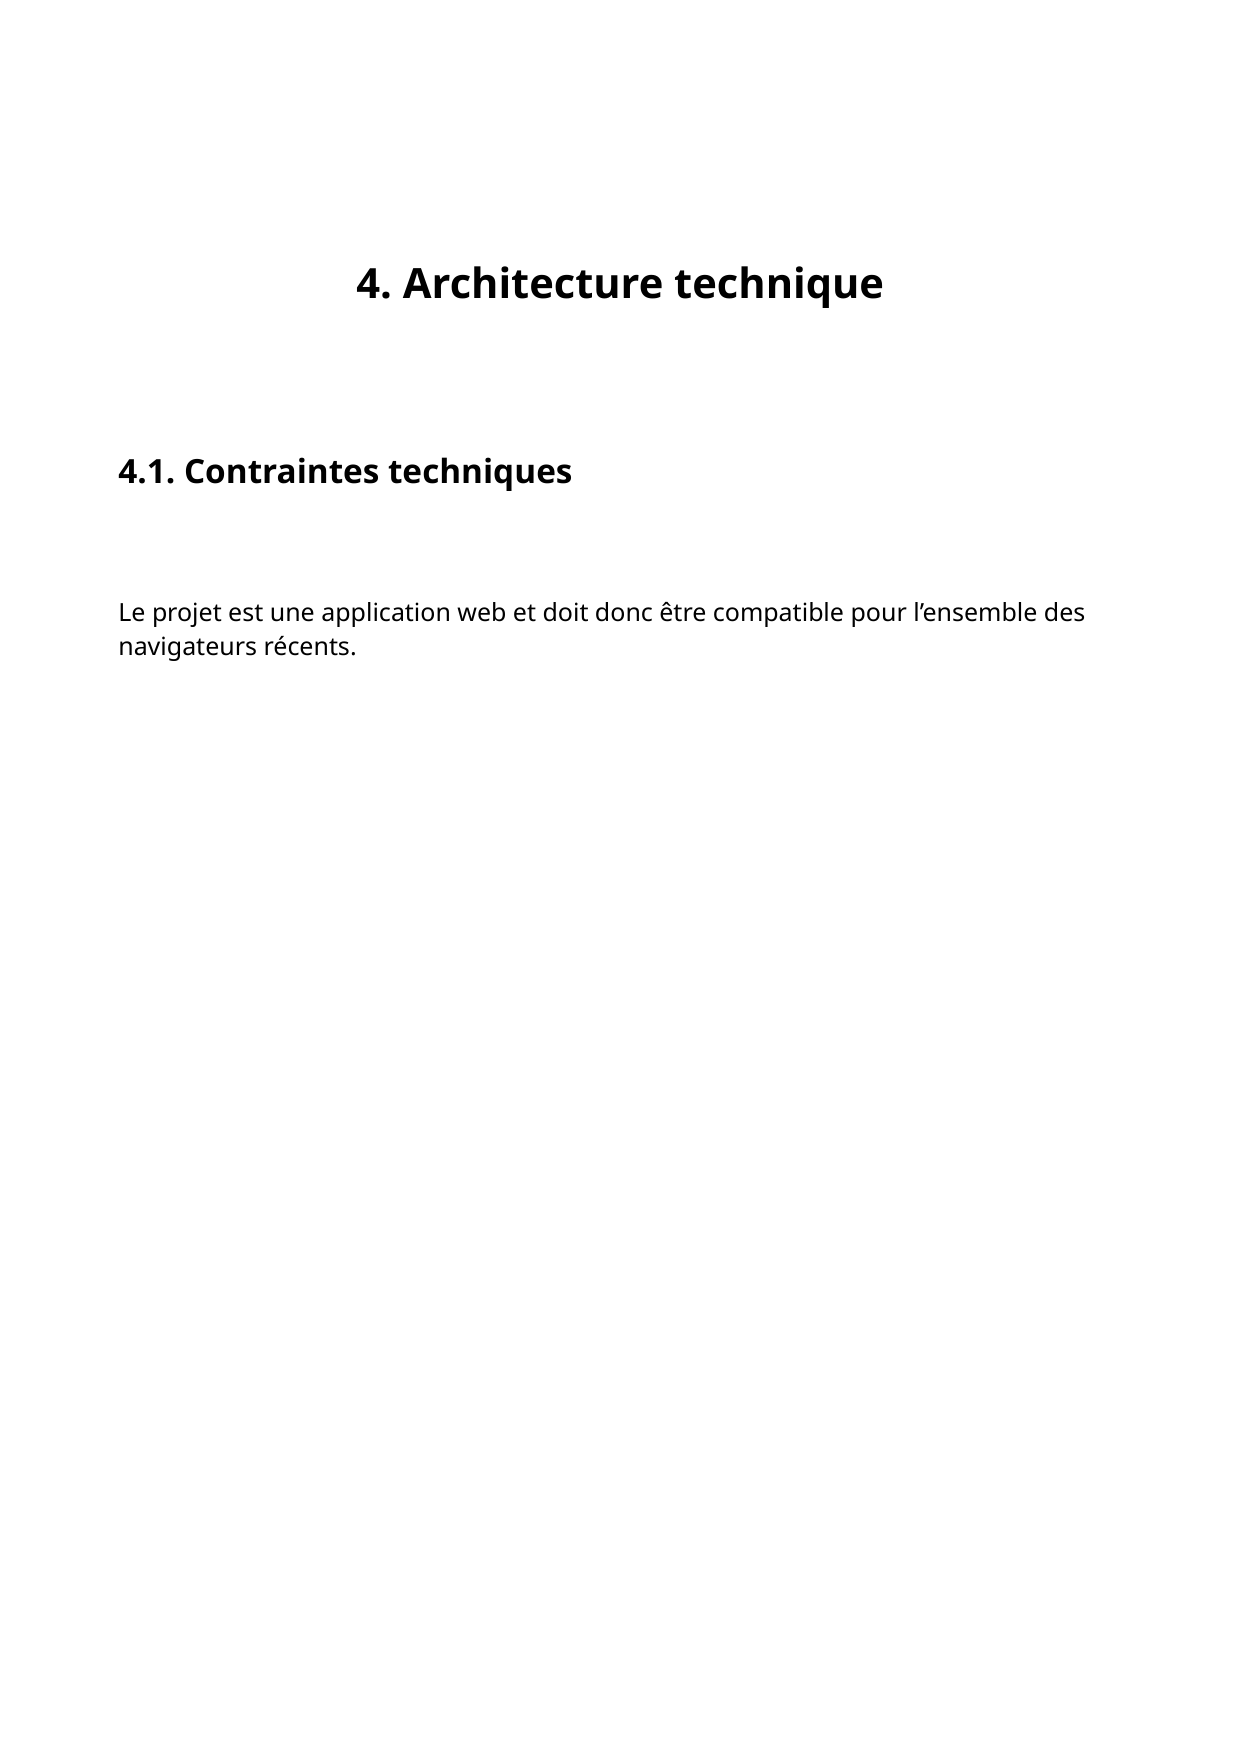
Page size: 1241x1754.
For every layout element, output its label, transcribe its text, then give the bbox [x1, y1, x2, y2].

text Le projet est une application web et doit donc être compatible pour l’ensemble des navigateurs récents. [118, 595, 1122, 663]
text 4.1. Contraintes techniques [118, 447, 1122, 493]
text 4. Architecture technique [118, 254, 1122, 311]
